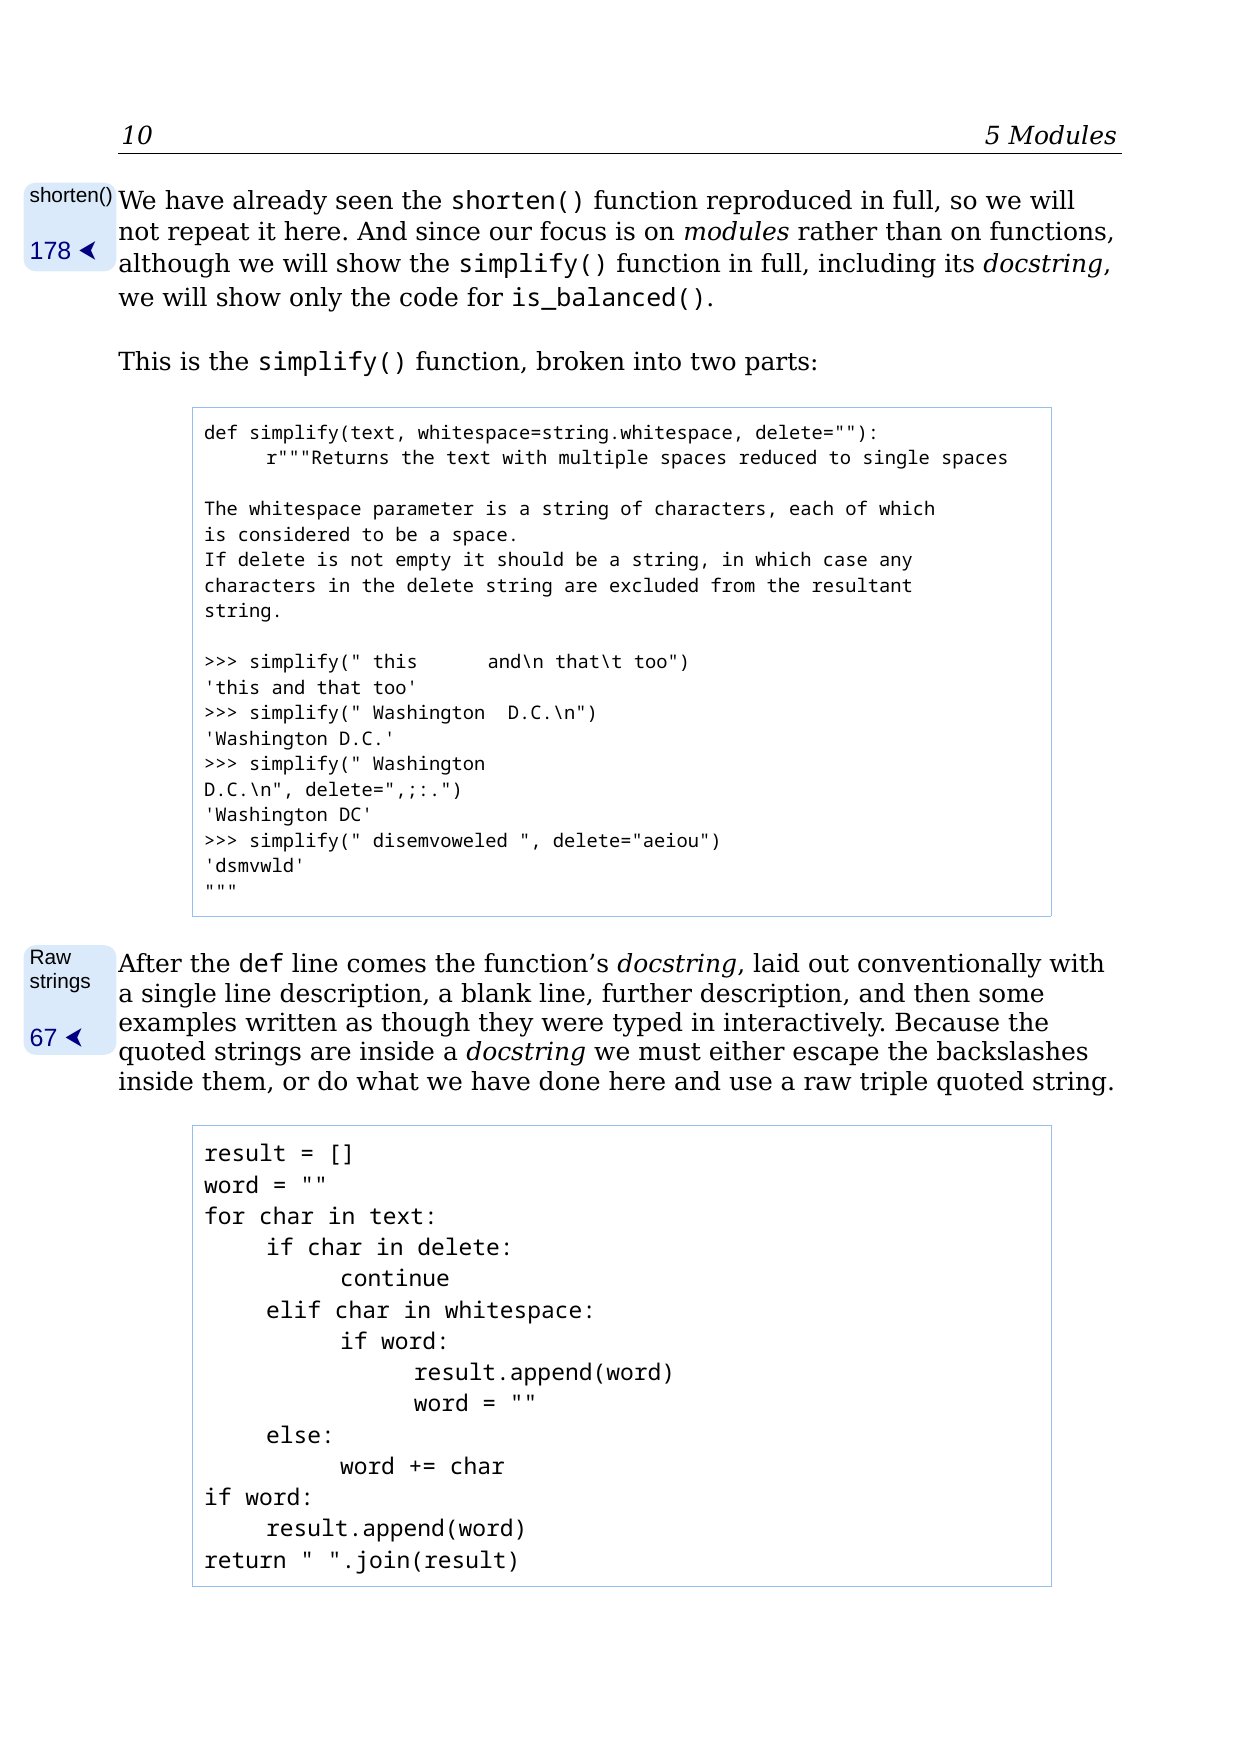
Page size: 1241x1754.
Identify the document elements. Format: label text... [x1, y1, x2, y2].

text result = [] [193, 1126, 1051, 1157]
text word += char [193, 1438, 1051, 1469]
text 'Washington DC' [193, 790, 1051, 815]
text result.append(word) [193, 1344, 1051, 1375]
text The whitespace parameter is a string of characters, each of which [193, 484, 1051, 509]
text D.C.\n", delete=",;:.") [193, 764, 1051, 790]
text We have already seen the shorten() function reproduced in full, so we will not repeat it here. And since our focus is on modules rather than on functions, although we will show the simplify() function in full, including its docstring, we will show only the code for is_balanced(). [118, 183, 1122, 314]
text >>> simplify(" Washington D.C.\n") [193, 688, 1051, 713]
text After the def line comes the function’s docstring, laid out conventionally with a single line description, a blank line, further description, and then some examples written as though they were typed in interactively. Because the quoted strings are inside a docstring we must either escape the backslashes inside them, or do what we have done here and use a raw triple quoted string. [118, 945, 1122, 1096]
text >>> simplify(" disemvoweled ", delete="aeiou") [193, 815, 1051, 841]
text word = "" [193, 1375, 1051, 1407]
text >>> simplify(" this and\n that\t too") [193, 637, 1051, 662]
text def simplify(text, whitespace=string.whitespace, delete=""): [193, 408, 1051, 433]
text If delete is not empty it should be a string, in which case any [193, 535, 1051, 560]
text else: [193, 1407, 1051, 1438]
text if char in delete: [193, 1219, 1051, 1250]
text elif char in whitespace: [193, 1282, 1051, 1313]
text This is the simplify() function, broken into two parts: [118, 343, 1122, 378]
text 'dsmvwld' [193, 841, 1051, 866]
text characters in the delete string are excluded from the resultant [193, 560, 1051, 586]
text 'this and that too' [193, 662, 1051, 688]
text result.append(word) [193, 1500, 1051, 1532]
text return " ".join(result) [193, 1532, 1051, 1586]
text r"""Returns the text with multiple spaces reduced to single spaces [193, 433, 1051, 458]
text for char in text: [193, 1188, 1051, 1219]
text if word: [193, 1313, 1051, 1344]
text string. [193, 586, 1051, 611]
text if word: [193, 1469, 1051, 1500]
text 'Washington D.C.' [193, 713, 1051, 739]
text """ [193, 866, 1051, 916]
text word = "" [193, 1157, 1051, 1188]
text continue [193, 1250, 1051, 1282]
text is considered to be a space. [193, 509, 1051, 535]
text >>> simplify(" Washington [193, 739, 1051, 764]
